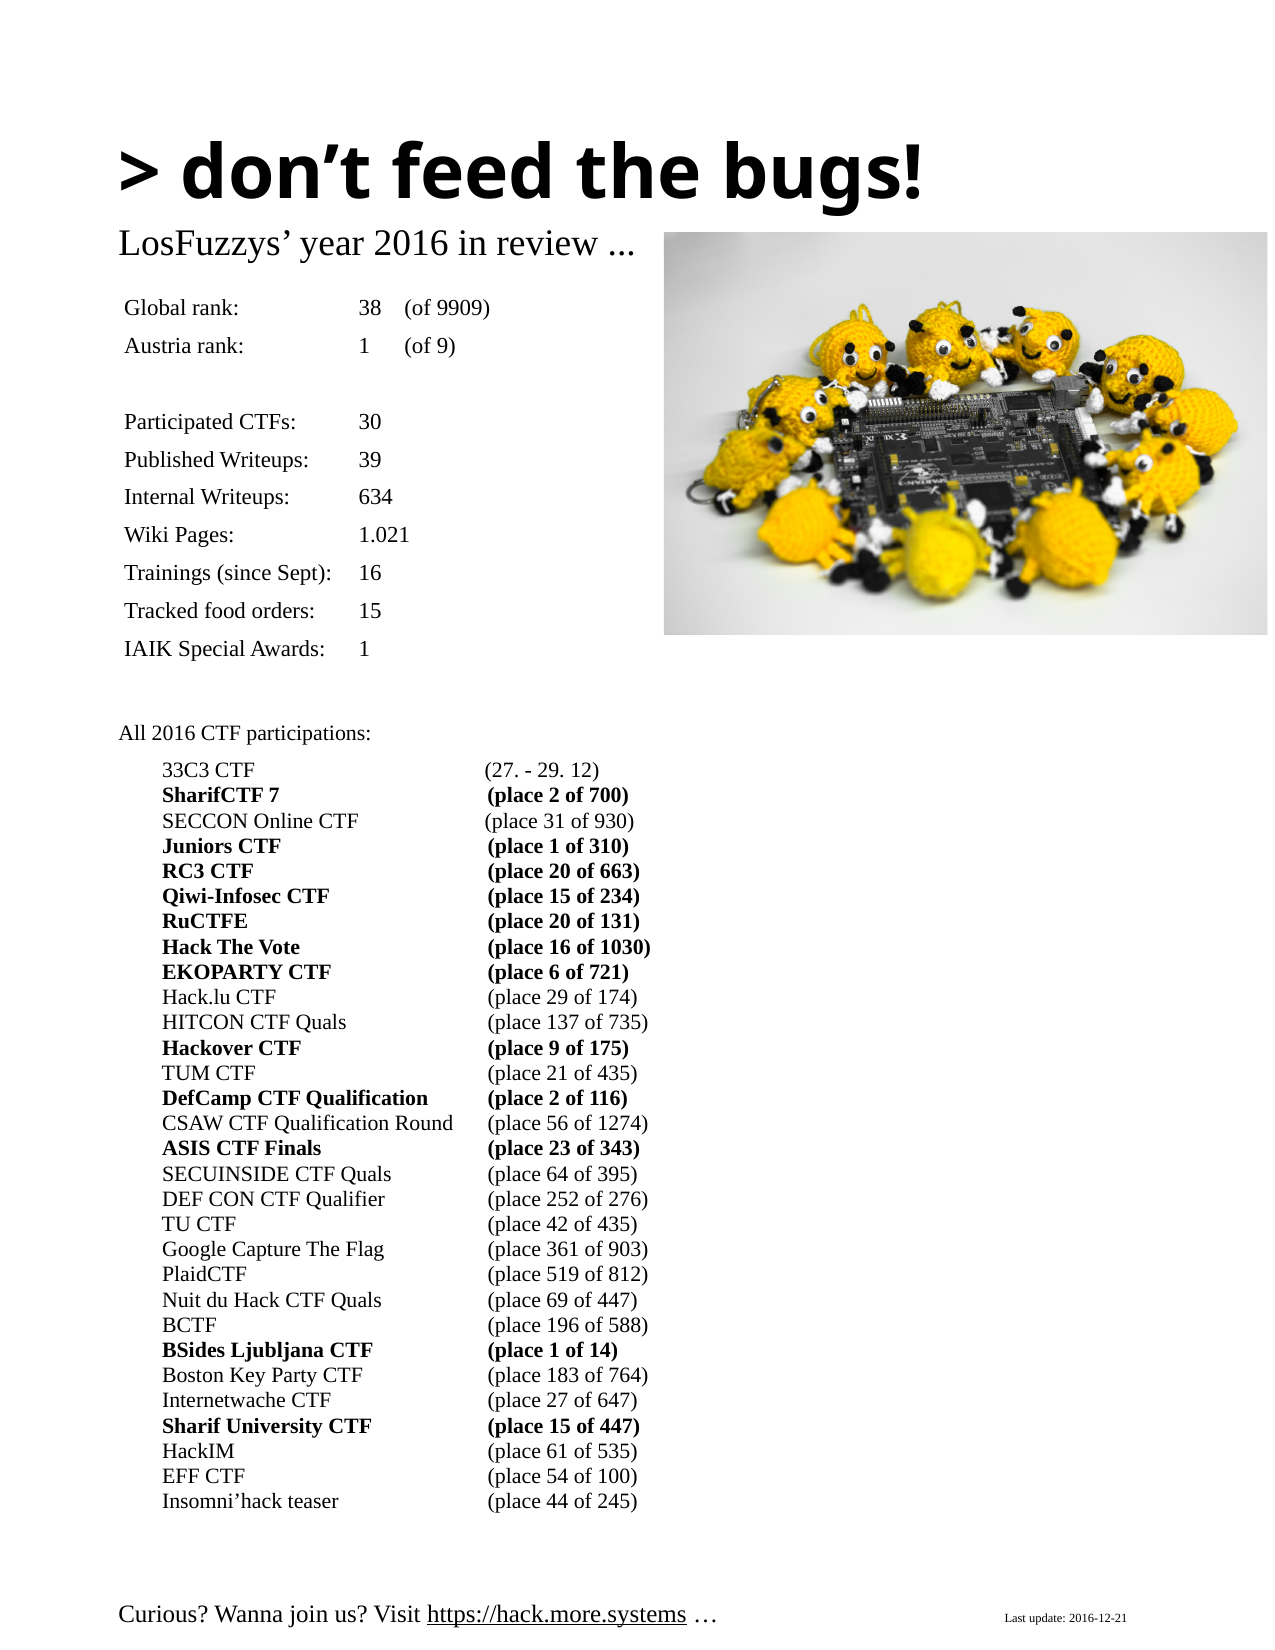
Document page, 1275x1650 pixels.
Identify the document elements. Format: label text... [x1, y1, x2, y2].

text DEF CON CTF Qualifier (place 252 of 276) [118, 1186, 1157, 1211]
table_header 38 (of 9909) [353, 289, 614, 326]
table_cell Tracked food orders: [118, 591, 352, 629]
text SECCON Online CTF (place 31 of 930) [118, 808, 1157, 833]
table_header Global rank: [118, 289, 352, 326]
picture [663, 232, 1268, 635]
text LosFuzzys’ year 2016 in review ... [118, 220, 1157, 263]
table_cell Austria rank: [118, 326, 352, 364]
text > don’t feed the bugs! [118, 118, 1157, 220]
text ASIS CTF Finals (place 23 of 343) [118, 1135, 1157, 1161]
table_cell 1 (of 9) [353, 326, 614, 364]
text HackIM (place 61 of 535) [118, 1438, 1157, 1463]
text Qiwi-Infosec CTF (place 15 of 234) [118, 883, 1157, 908]
text CSAW CTF Qualification Round (place 56 of 1274) [118, 1110, 1157, 1135]
text Insomni’hack teaser (place 44 of 245) [118, 1488, 1157, 1513]
table_cell Trainings (since Sept): [118, 553, 352, 591]
text Juniors CTF (place 1 of 310) [118, 833, 1157, 858]
table_cell Published Writeups: [118, 440, 352, 478]
text Google Capture The Flag (place 361 of 903) [118, 1236, 1157, 1261]
table_cell 30 [353, 402, 614, 440]
text RC3 CTF (place 20 of 663) [118, 858, 1157, 883]
text BSides Ljubljana CTF (place 1 of 14) [118, 1337, 1157, 1362]
text SharifCTF 7 (place 2 of 700) [118, 782, 1157, 808]
table_cell 16 [353, 553, 614, 591]
table_cell Internal Writeups: [118, 478, 352, 516]
text SECUINSIDE CTF Quals (place 64 of 395) [118, 1161, 1157, 1186]
text TUM CTF (place 21 of 435) [118, 1060, 1157, 1085]
table_cell Participated CTFs: [118, 402, 352, 440]
table_cell [353, 364, 614, 402]
text PlaidCTF (place 519 of 812) [118, 1261, 1157, 1287]
text All 2016 CTF participations: [118, 719, 1157, 745]
text 33C3 CTF (27. - 29. 12) [118, 757, 1157, 782]
table_cell 1 [353, 629, 614, 667]
table_cell 39 [353, 440, 614, 478]
text TU CTF (place 42 of 435) [118, 1211, 1157, 1236]
text Boston Key Party CTF (place 183 of 764) [118, 1362, 1157, 1387]
text Hackover CTF (place 9 of 175) [118, 1034, 1157, 1060]
text Hack The Vote (place 16 of 1030) [118, 934, 1157, 959]
table_cell Wiki Pages: [118, 516, 352, 553]
table_cell 1.021 [353, 516, 614, 553]
table_cell IAIK Special Awards: [118, 629, 352, 667]
text EFF CTF (place 54 of 100) [118, 1463, 1157, 1488]
table_cell [118, 364, 352, 402]
text DefCamp CTF Qualification (place 2 of 116) [118, 1085, 1157, 1110]
table_cell 15 [353, 591, 614, 629]
text EKOPARTY CTF (place 6 of 721) Hack.lu CTF (place 29 of 174) HITCON CTF Quals (place 137 of 735) [118, 959, 1157, 1034]
text Internetwache CTF (place 27 of 647) [118, 1387, 1157, 1413]
text Nuit du Hack CTF Quals (place 69 of 447) [118, 1287, 1157, 1312]
table_cell 634 [353, 478, 614, 516]
text BCTF (place 196 of 588) [118, 1312, 1157, 1337]
text RuCTFE (place 20 of 131) [118, 908, 1157, 934]
text Sharif University CTF (place 15 of 447) [118, 1413, 1157, 1438]
